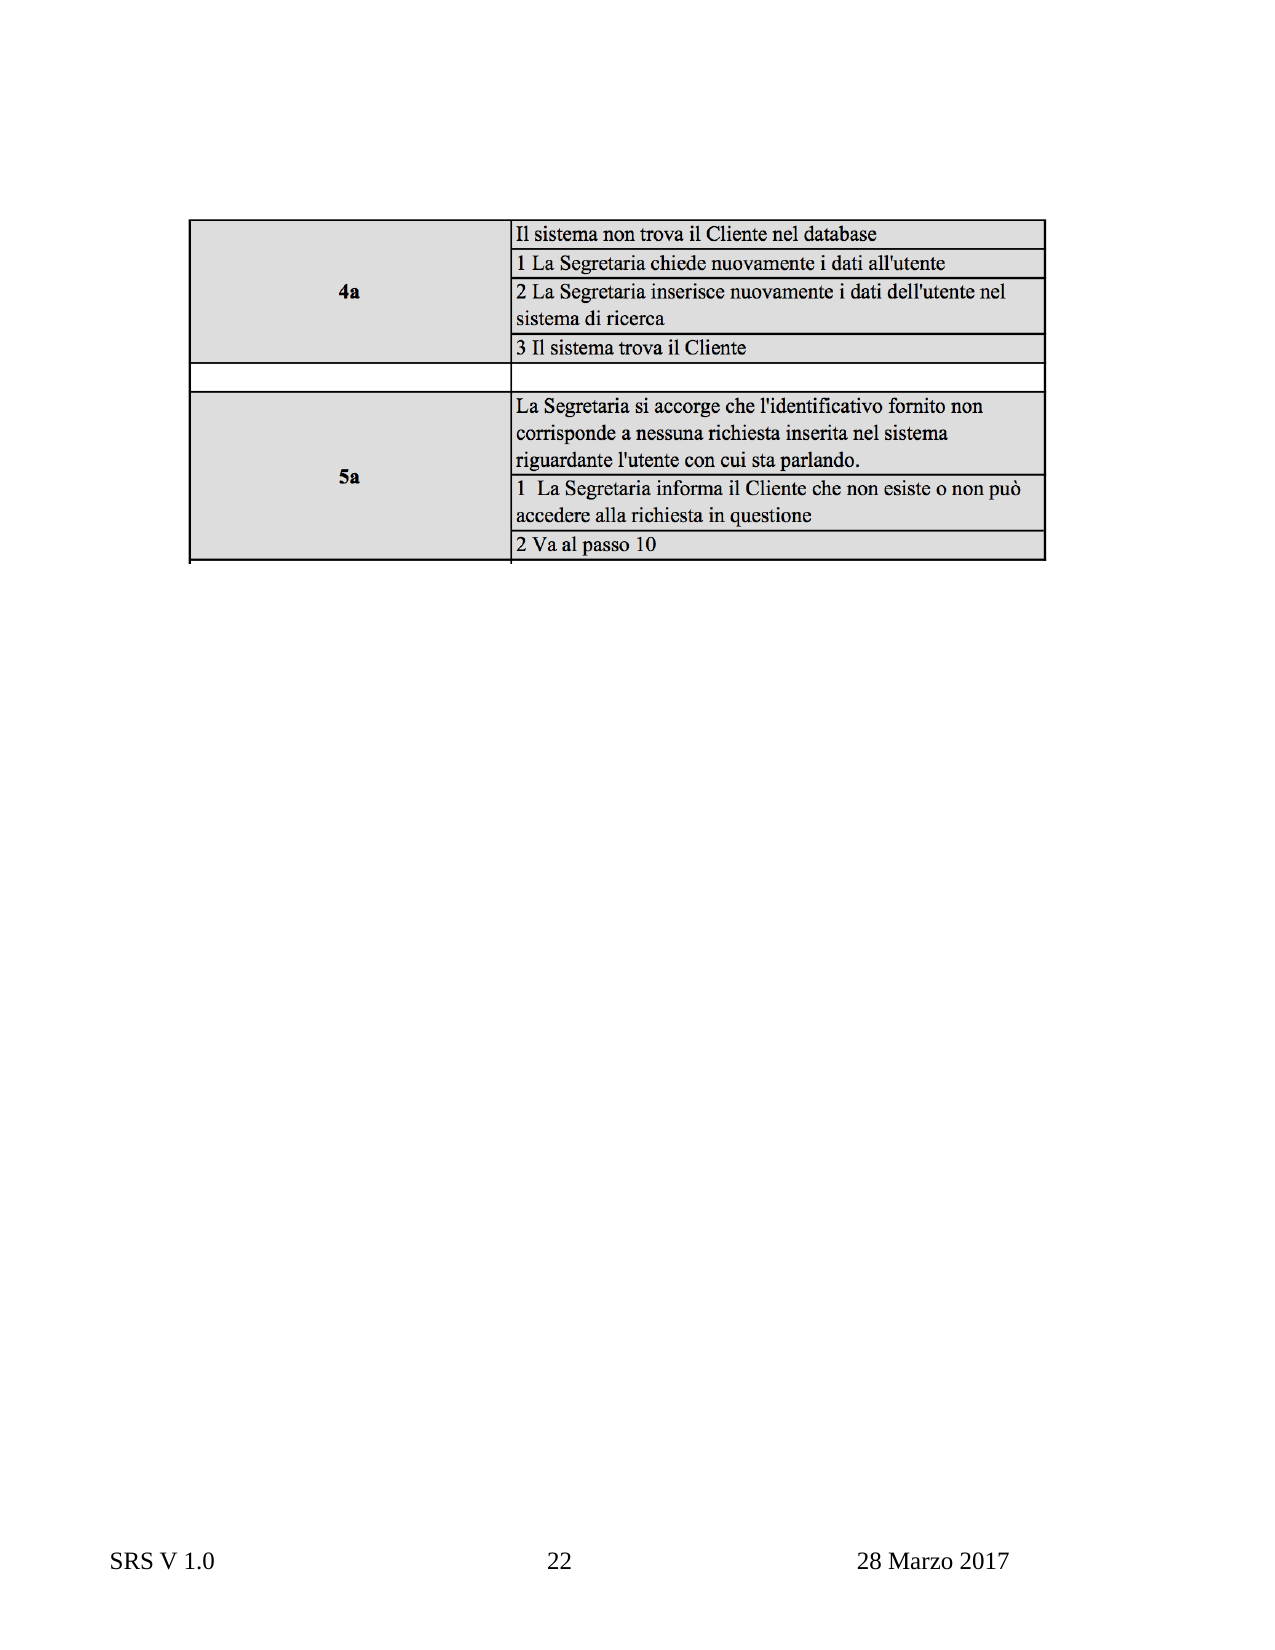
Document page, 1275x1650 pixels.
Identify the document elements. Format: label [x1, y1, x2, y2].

picture [175, 204, 1057, 564]
